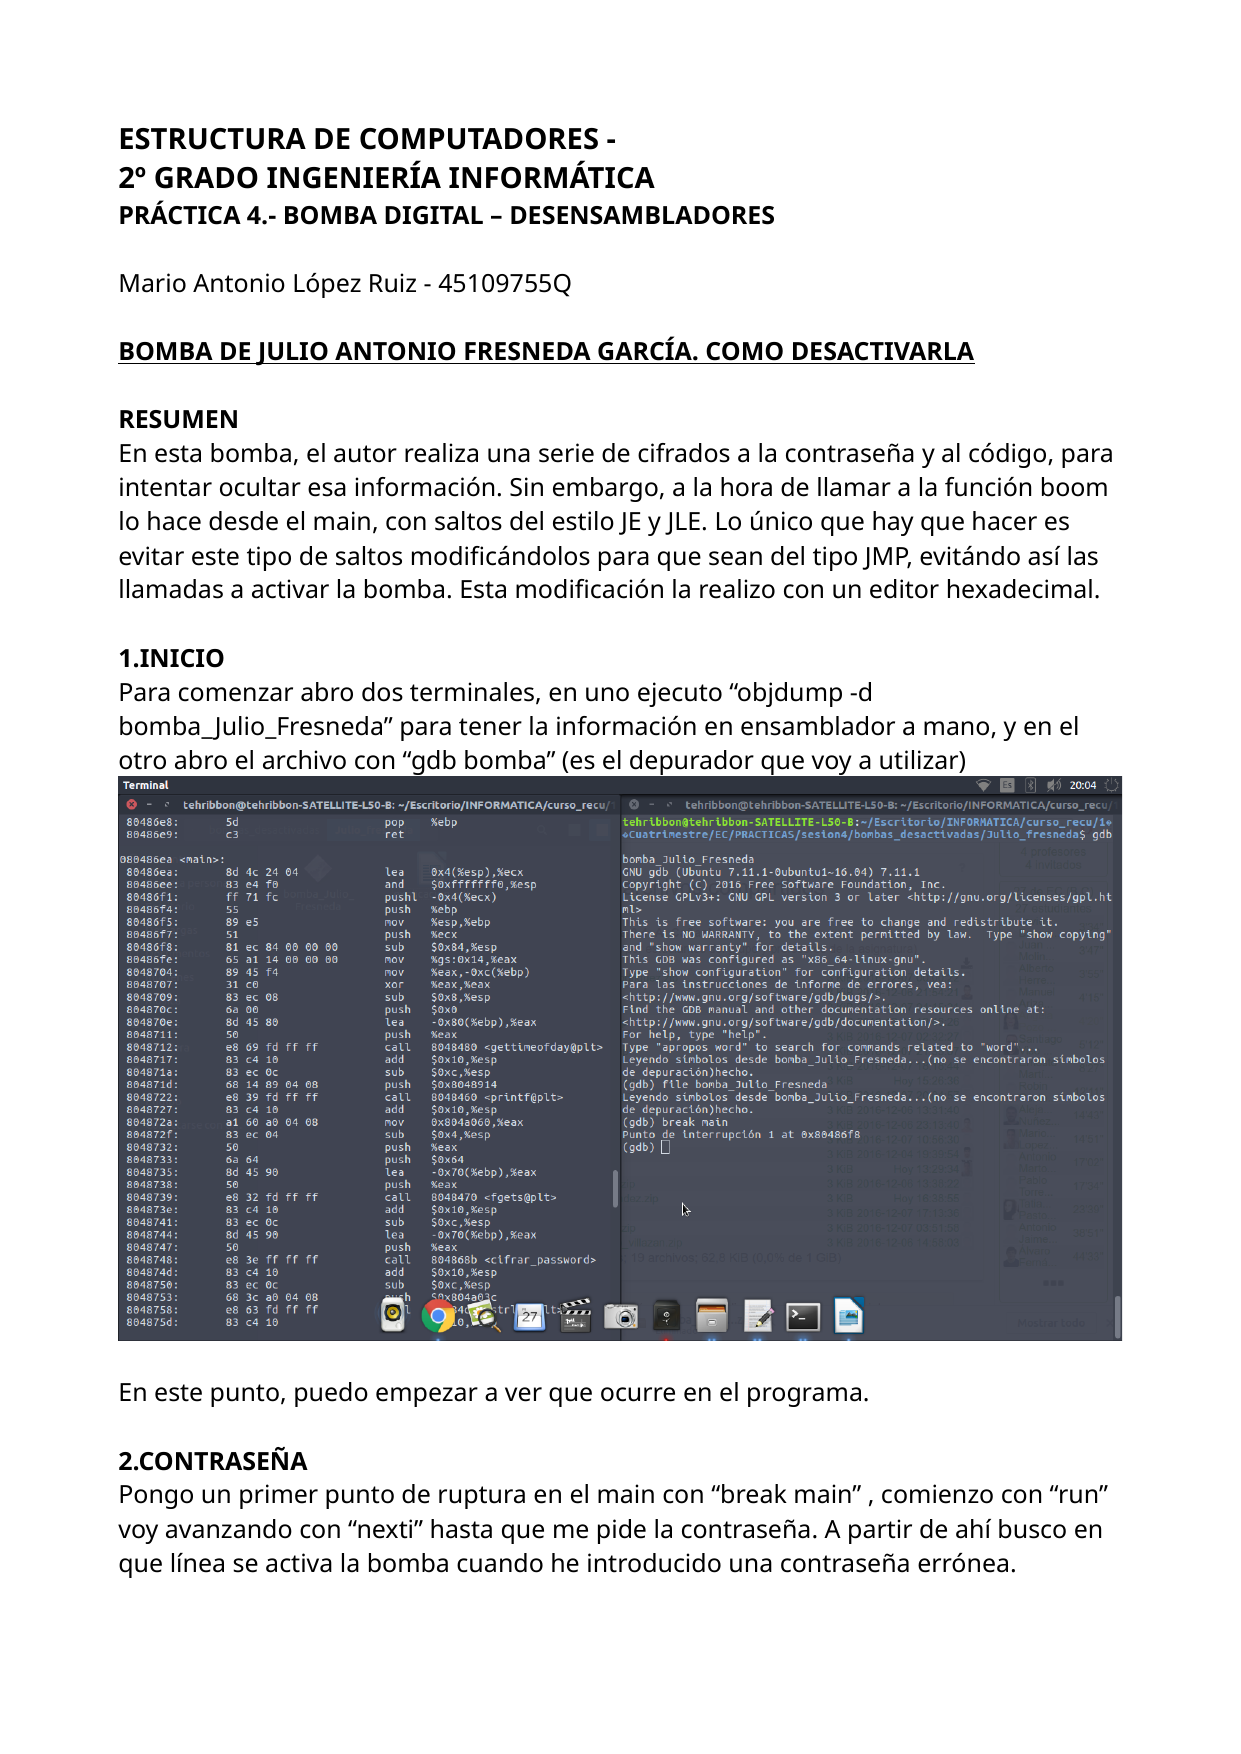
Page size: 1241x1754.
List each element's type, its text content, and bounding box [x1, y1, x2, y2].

text ESTRUCTURA DE COMPUTADORES - [118, 118, 1122, 158]
text Para comenzar abro dos terminales, en uno ejecuto “objdump -d bomba_Julio_Fresneda” para tener la información en ensamblador a mano, y en el otro abro el archivo con “gdb bomba” (es el depurador que voy a utilizar) [118, 674, 1122, 776]
text 1.INICIO [118, 640, 1122, 674]
text PRÁCTICA 4.- BOMBA DIGITAL – DESENSAMBLADORES [118, 197, 1122, 232]
text Mario Antonio López Ruiz - 45109755Q [118, 266, 1122, 300]
text 2.CONTRASEÑA [118, 1443, 1122, 1477]
text En esta bomba, el autor realiza una serie de cifrados a la contraseña y al código, para intentar ocultar esa información. Sin embargo, a la hora de llamar a la función boom lo hace desde el main, con saltos del estilo JE y JLE. Lo único que hay que hacer es evitar este tipo de saltos modificándolos para que sean del tipo JMP, evitándo así las llamadas a activar la bomba. Esta modificación la realizo con un editor hexadecimal. [118, 436, 1122, 606]
text En este punto, puedo empezar a ver que ocurre en el programa. [118, 1375, 1122, 1409]
text RESUMEN [118, 402, 1122, 436]
text 2º GRADO INGENIERÍA INFORMÁTICA [118, 158, 1122, 197]
picture [118, 776, 1123, 1341]
text Pongo un primer punto de ruptura en el main con “break main” , comienzo con “run” voy avanzando con “nexti” hasta que me pide la contraseña. A partir de ahí busco en que línea se activa la bomba cuando he introducido una contraseña errónea. [118, 1477, 1122, 1579]
text BOMBA DE JULIO ANTONIO FRESNEDA GARCÍA. COMO DESACTIVARLA [118, 334, 1122, 368]
